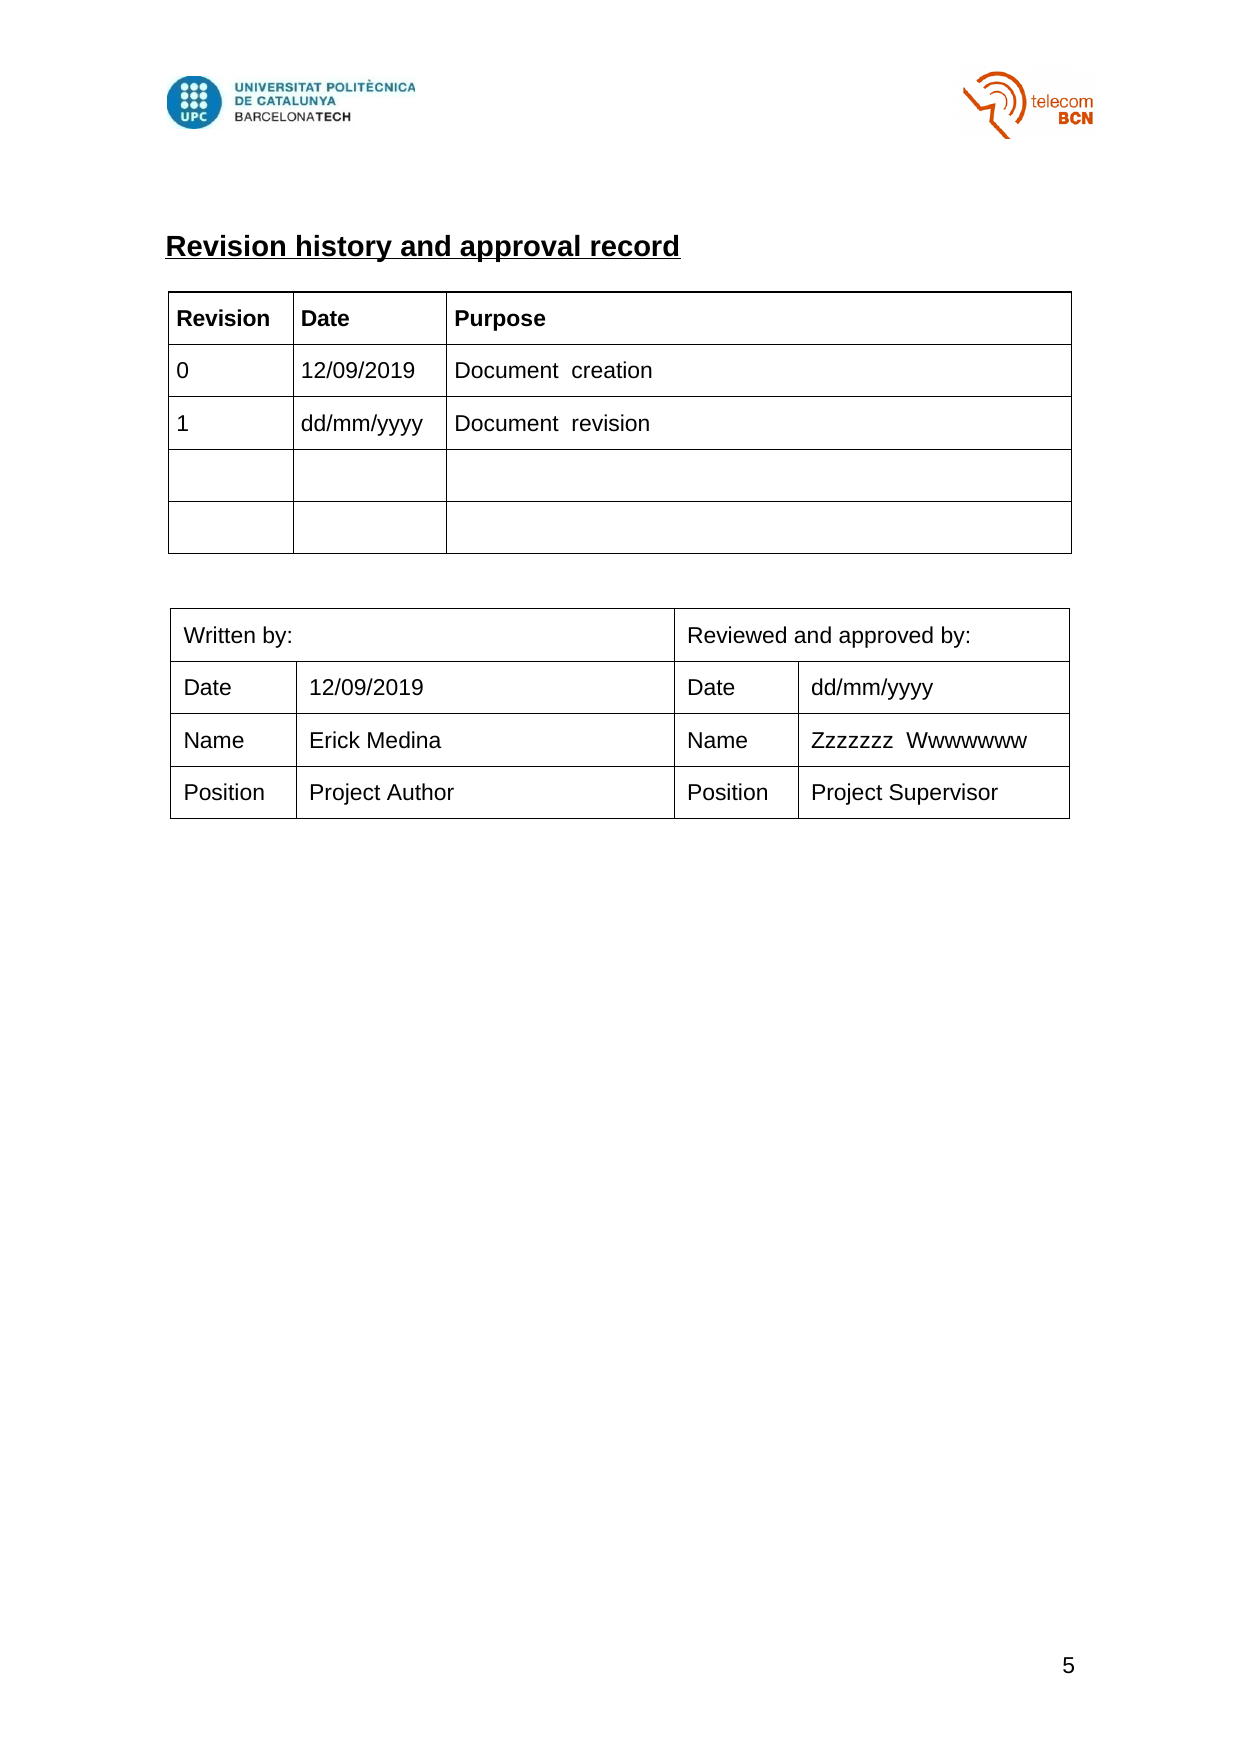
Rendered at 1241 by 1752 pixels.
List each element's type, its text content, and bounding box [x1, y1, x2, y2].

table_cell Position [171, 767, 296, 818]
title Revision history and approval record [165, 228, 1075, 262]
table_cell dd/mm/yyyy [294, 397, 446, 448]
table_cell Document revision [447, 397, 1071, 448]
table_cell 09/12/2019 [294, 345, 446, 396]
table_cell Project Supervisor [799, 767, 1069, 818]
table_header Purpose [447, 293, 1071, 344]
table_cell [169, 450, 293, 501]
table_header Date [294, 293, 446, 344]
table_cell [447, 502, 1071, 553]
table_cell [169, 502, 293, 553]
table_cell Project Author [297, 767, 674, 818]
table_cell Date [675, 662, 798, 713]
table_cell [294, 450, 446, 501]
table_cell 09/12/2019 [297, 662, 674, 713]
table_cell [294, 502, 446, 553]
table_cell Erick Medina [297, 714, 674, 766]
picture [954, 66, 1096, 139]
table_cell Date [171, 662, 296, 713]
table_cell Position [675, 767, 798, 818]
picture [167, 76, 416, 129]
table_cell 1 [169, 397, 293, 448]
table_cell dd/mm/yyyy [799, 662, 1069, 713]
table_cell Name [171, 714, 296, 766]
table_header Reviewed and approved by: [675, 609, 1069, 661]
table_header Revision [169, 293, 293, 344]
table_cell Name [675, 714, 798, 766]
table_cell Document creation [447, 345, 1071, 396]
table_cell [447, 450, 1071, 501]
table_header Written by: [171, 609, 674, 661]
table_cell Zzzzzzz Wwwwwww [799, 714, 1069, 766]
table_cell 0 [169, 345, 293, 396]
